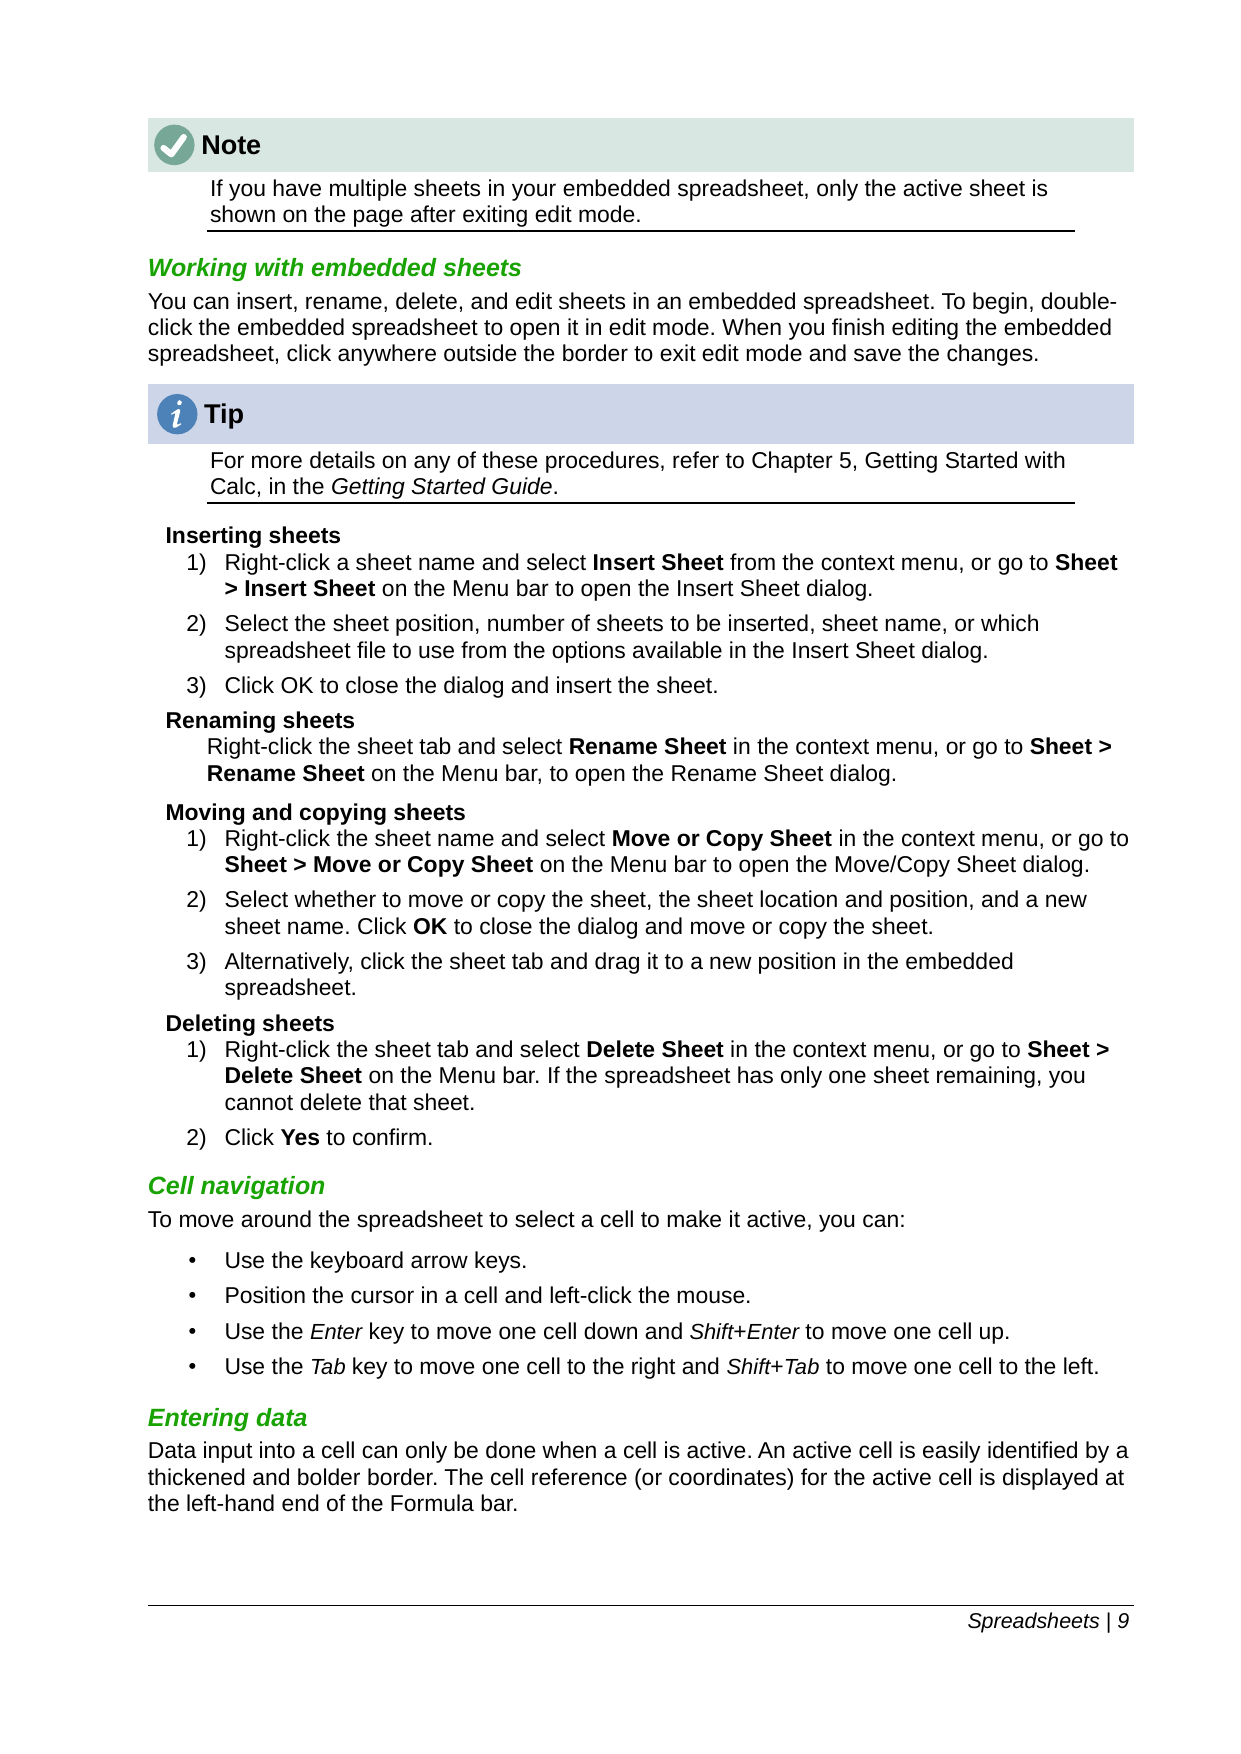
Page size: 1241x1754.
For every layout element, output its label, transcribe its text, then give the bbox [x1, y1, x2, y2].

list Use the Enter key to move one cell down and Shift+Enter to move one cell up. [185, 1315, 1134, 1344]
list Click OK to close the dialog and insert the sheet. [207, 672, 1134, 698]
list Use the keyboard arrow keys. [185, 1244, 1134, 1274]
text If you have multiple sheets in your embedded spreadsheet, only the active sheet is shown on the page after exiting edit mode. [207, 172, 1075, 230]
list Alternatively, click the sheet tab and drag it to a new position in the embedded spreadsheet. [207, 948, 1134, 1001]
subtitle Tip [148, 384, 1134, 444]
list Select whether to move or copy the sheet, the sheet location and position, and a new sheet name. Click OK to close the dialog and move or copy the sheet. [207, 886, 1134, 939]
text For more details on any of these procedures, refer to Chapter 5, Getting Started with Calc, in the Getting Started Guide. [207, 444, 1075, 502]
text Deleting sheets [165, 1009, 1134, 1036]
text Inserting sheets [165, 522, 1134, 549]
text Data input into a cell can only be done when a cell is active. An active cell is easily identified by a thickened and bolder border. The cell reference (or coordinates) for the active cell is displayed at the left-hand end of the Formula bar. [148, 1437, 1134, 1517]
subtitle Note [148, 118, 1134, 172]
list Right-click the sheet name and select Move or Copy Sheet in the context menu, or go to Sheet > Move or Copy Sheet on the Menu bar to open the Move/Copy Sheet dialog. [207, 825, 1134, 878]
list Select the sheet position, number of sheets to be inserted, sheet name, or which spreadsheet file to use from the options available in the Insert Sheet dialog. [207, 610, 1134, 663]
subtitle Working with embedded sheets [148, 253, 1134, 282]
list Use the Tab key to move one cell to the right and Shift+Tab to move one cell to the left. [185, 1350, 1134, 1382]
list Right-click a sheet name and select Insert Sheet from the context menu, or go to Sheet > Insert Sheet on the Menu bar to open the Insert Sheet dialog. [207, 549, 1134, 601]
subtitle Cell navigation [148, 1171, 1134, 1199]
text You can insert, rename, delete, and edit sheets in an embedded spreadsheet. To begin, double-click the embedded spreadsheet to open it in edit mode. When you finish editing the embedded spreadsheet, click anywhere outside the border to exit edit mode and save the changes. [148, 288, 1134, 367]
list Position the cursor in a cell and left-click the mouse. [185, 1279, 1134, 1309]
list Click Yes to confirm. [207, 1124, 1134, 1150]
subtitle Entering data [148, 1403, 1134, 1432]
text Right-click the sheet tab and select Rename Sheet in the context menu, or go to Sheet > Rename Sheet on the Menu bar, to open the Rename Sheet dialog. [207, 733, 1134, 786]
text Moving and copying sheets [165, 798, 1134, 825]
list Right-click the sheet tab and select Delete Sheet in the context menu, or go to Sheet > Delete Sheet on the Menu bar. If the spreadsheet has only one sheet remaining, you cannot delete that sheet. [207, 1036, 1134, 1115]
list To move around the spreadsheet to select a cell to make it active, you can: [148, 1206, 1134, 1232]
text Renaming sheets [165, 707, 1134, 733]
